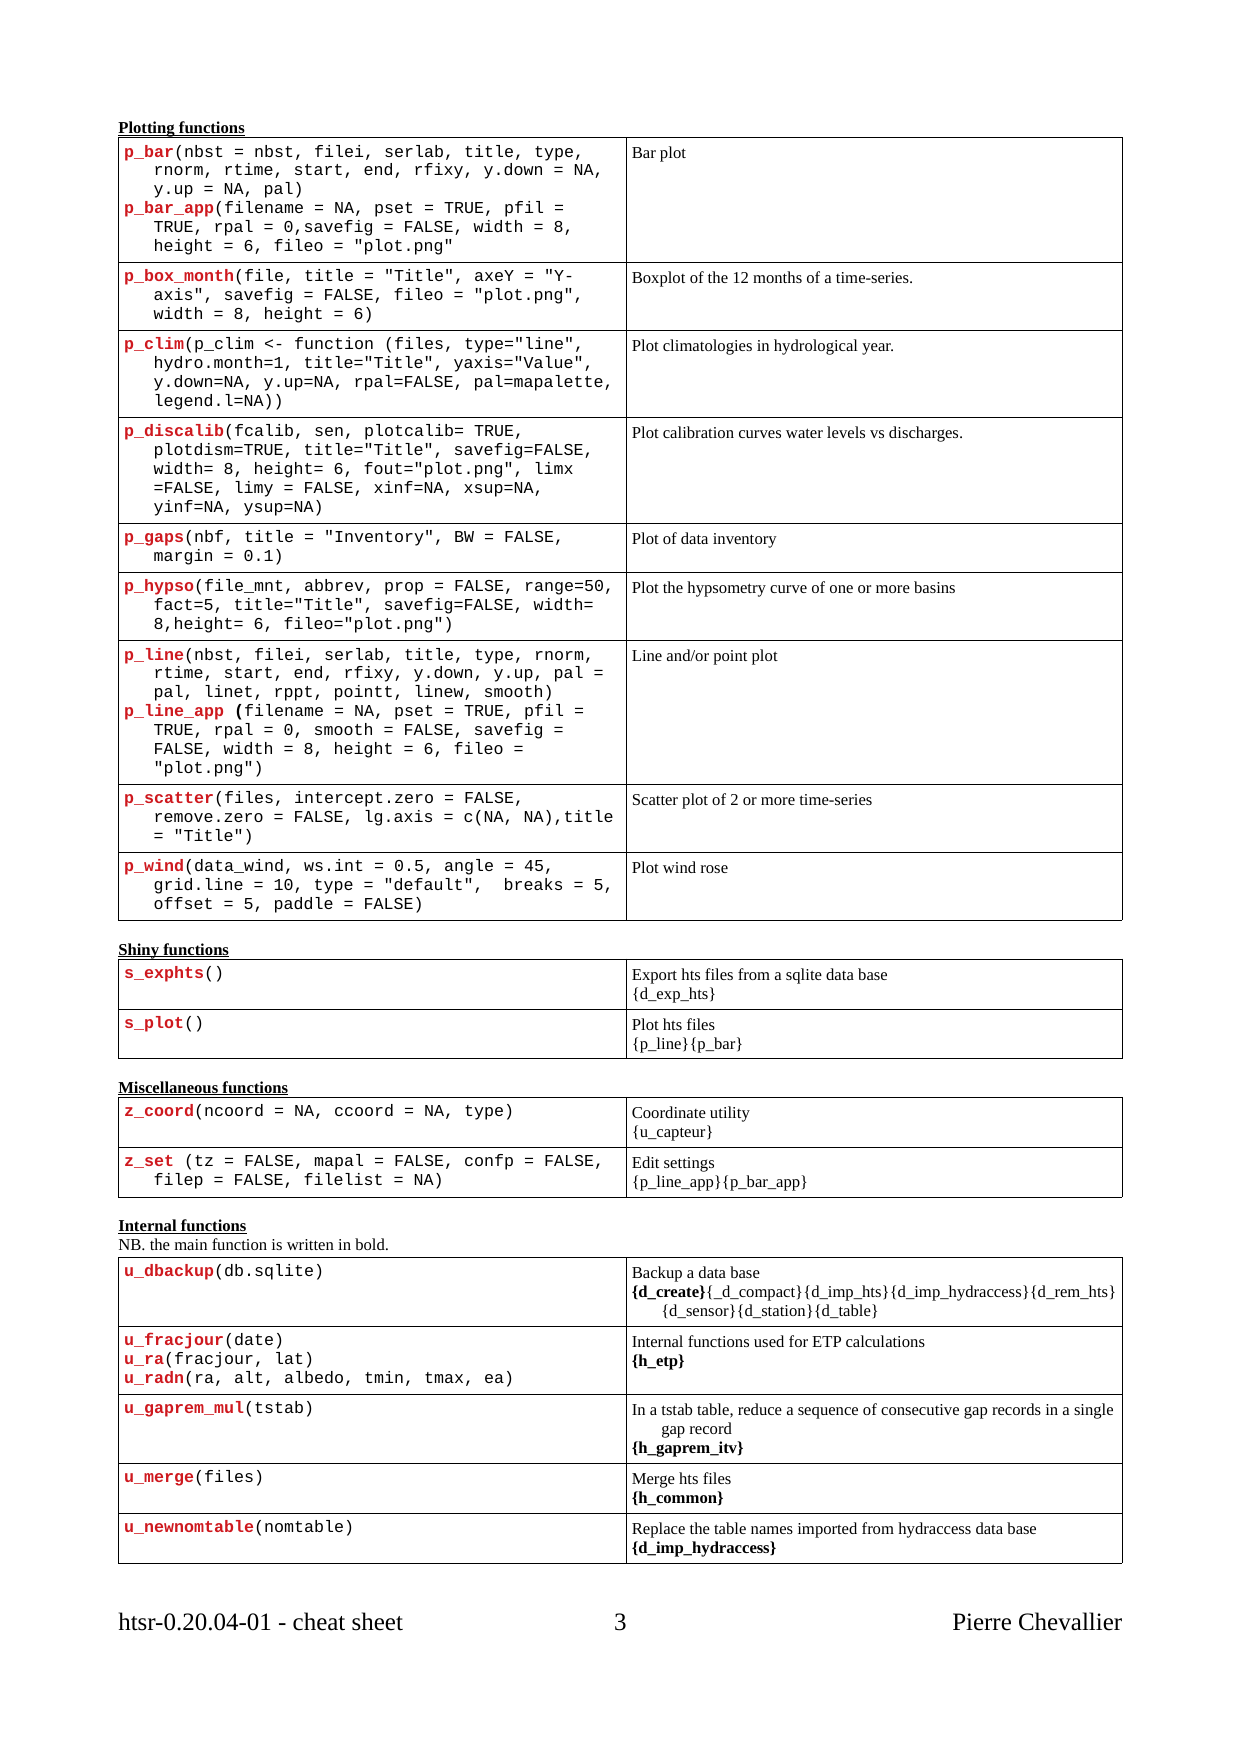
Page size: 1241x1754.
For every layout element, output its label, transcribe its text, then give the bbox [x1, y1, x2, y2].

table_cell In a tstab table, reduce a sequence of consecutive gap records in a single gap record {h_gaprem_itv} [627, 1395, 1122, 1463]
table_cell u_fracjour(date) u_ra(fracjour, lat) u_radn(ra, alt, albedo, tmin, tmax, ea) [119, 1327, 626, 1394]
text Internal functions [118, 1216, 1122, 1235]
table_cell Merge hts files {h_common} [627, 1464, 1122, 1513]
table_cell p_line(nbst, filei, serlab, title, type, rnorm, rtime, start, end, rfixy, y.down, y.up, pal = pal, linet, rppt, pointt, linew, smooth) p_line_app (filename = NA, pset = TRUE, pfil = TRUE, rpal = 0, smooth = FALSE, savefig = FALSE, width = 8, height = 6, fileo = "plot.png") [119, 641, 626, 784]
table_cell Edit settings {p_line_app}{p_bar_app} [627, 1148, 1122, 1197]
table_cell p_wind(data_wind, ws.int = 0.5, angle = 45, grid.line = 10, type = "default", breaks = 5, offset = 5, paddle = FALSE) [119, 853, 626, 920]
table_header p_bar(nbst = nbst, filei, serlab, title, type, rnorm, rtime, start, end, rfixy, y.down = NA, y.up = NA, pal) p_bar_app(filename = NA, pset = TRUE, pfil = TRUE, rpal = 0,savefig = FALSE, width = 8, height = 6, fileo = "plot.png" [119, 138, 626, 262]
table_cell p_box_month(file, title = "Title", axeY = "Y-axis", savefig = FALSE, fileo = "plot.png", width = 8, height = 6) [119, 263, 626, 330]
table_header Bar plot [627, 138, 1122, 262]
table_cell Internal functions used for ETP calculations {h_etp} [627, 1327, 1122, 1394]
table_cell s_plot() [119, 1010, 626, 1058]
table_cell p_scatter(files, intercept.zero = FALSE, remove.zero = FALSE, lg.axis = c(NA, NA),title = "Title") [119, 785, 626, 852]
table_cell p_discalib(fcalib, sen, plotcalib= TRUE, plotdism=TRUE, title="Title", savefig=FALSE, width= 8, height= 6, fout="plot.png", limx =FALSE, limy = FALSE, xinf=NA, xsup=NA, yinf=NA, ysup=NA) [119, 418, 626, 523]
table_header z_coord(ncoord = NA, ccoord = NA, type) [119, 1098, 626, 1147]
text Shiny functions [118, 939, 1122, 958]
table_header u_dbackup(db.sqlite) [119, 1258, 626, 1326]
table_cell p_gaps(nbf, title = "Inventory", BW = FALSE, margin = 0.1) [119, 524, 626, 572]
table_cell p_hypso(file_mnt, abbrev, prop = FALSE, range=50, fact=5, title="Title", savefig=FALSE, width= 8,height= 6, fileo="plot.png") [119, 573, 626, 640]
table_cell Boxplot of the 12 months of a time-series. [627, 263, 1122, 330]
table_cell Plot hts files {p_line}{p_bar} [627, 1010, 1122, 1058]
table_cell p_clim(p_clim <- function (files, type="line", hydro.month=1, title="Title", yaxis="Value", y.down=NA, y.up=NA, rpal=FALSE, pal=mapalette, legend.l=NA)) [119, 331, 626, 417]
text NB. the main function is written in bold. [118, 1235, 1122, 1254]
table_cell Line and/or point plot [627, 641, 1122, 784]
table_cell Plot calibration curves water levels vs discharges. [627, 418, 1122, 523]
table_cell Plot the hypsometry curve of one or more basins [627, 573, 1122, 640]
table_cell Plot climatologies in hydrological year. [627, 331, 1122, 417]
table_cell Plot wind rose [627, 853, 1122, 920]
text Miscellaneous functions [118, 1078, 1122, 1097]
table_cell z_set (tz = FALSE, mapal = FALSE, confp = FALSE, filep = FALSE, filelist = NA) [119, 1148, 626, 1197]
table_cell u_merge(files) [119, 1464, 626, 1513]
table_header s_exphts() [119, 960, 626, 1008]
table_cell Scatter plot of 2 or more time-series [627, 785, 1122, 852]
table_header Backup a data base {d_create}{_d_compact}{d_imp_hts}{d_imp_hydraccess}{d_rem_hts}{d_sensor}{d_station}{d_table} [627, 1258, 1122, 1326]
table_header Coordinate utility {u_capteur} [627, 1098, 1122, 1147]
table_cell Replace the table names imported from hydraccess data base {d_imp_hydraccess} [627, 1514, 1122, 1563]
table_cell u_newnomtable(nomtable) [119, 1514, 626, 1563]
table_header Export hts files from a sqlite data base {d_exp_hts} [627, 960, 1122, 1008]
text Plotting functions [118, 118, 1122, 137]
table_cell u_gaprem_mul(tstab) [119, 1395, 626, 1463]
table_cell Plot of data inventory [627, 524, 1122, 572]
